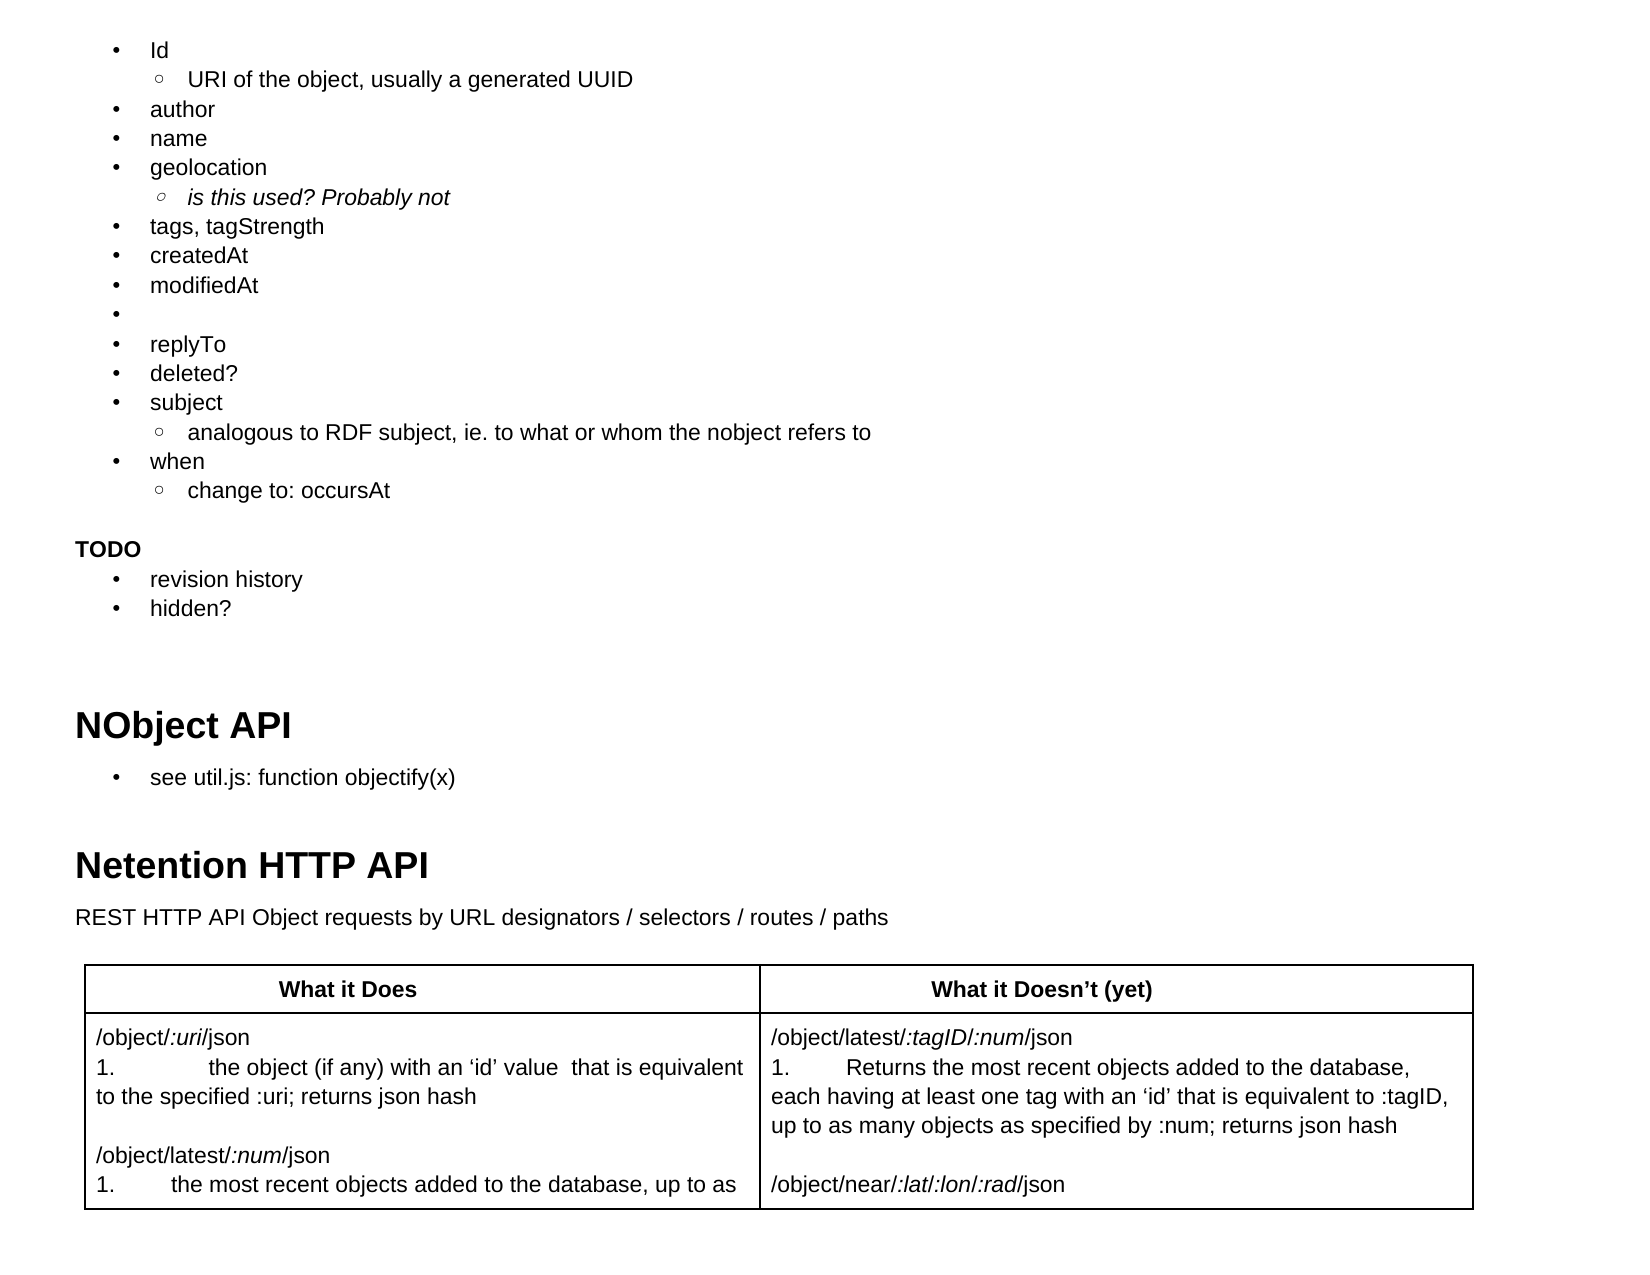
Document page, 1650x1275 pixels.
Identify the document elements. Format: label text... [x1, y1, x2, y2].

list change to: occursAt [150, 478, 1462, 504]
list analogous to RDF subject, ie. to what or whom the nobject refers to [150, 419, 1462, 445]
text REST HTTP API Object requests by URL designators / selectors / routes / paths [75, 905, 1462, 931]
subtitle NObject API [75, 704, 1462, 746]
subtitle Netention HTTP API [75, 844, 1312, 886]
table_cell /object/latest/:tagID/:num/json Returns the most recent objects added to the database, each having at least one tag with an ‘id’ that is equivalent to :tagID, up to as many objects as specified by :num; returns json hash /object/near/:lat/:lon/:rad/json Returns the objects nearest to the geo coordinates specified by :lat and :lon, with a maximum distance from these coordinates specified by :rad, up to as many objects as specified by :num; returns json hash /user/:userid/skill/rdf skill RDF graph /user/:userid/json all objects by author userid /user/skill/rdf all agent skills in RDF /user/latest/:num/json latest :num objects authored by by users /wiki/:wikitags/links/rdf wikilink graph in RDF surround wikitags (separated by commas) Generate DOT file for offline viewing (ex: Gephi) /graph/skills/dot /graph/skills/[:parentcategories]/dot /graph/Can,Need,Not/dot [761, 1014, 1472, 1208]
list revision history [112, 566, 1462, 592]
text TODO [75, 537, 1312, 562]
list Id [112, 37, 1462, 63]
list createdAt [112, 243, 1462, 269]
list modifiedAt [112, 272, 1462, 298]
list is this used? Probably not [150, 184, 1462, 210]
list author [112, 96, 1462, 122]
list when [112, 449, 1462, 474]
list deleted? [112, 361, 1462, 386]
list hidden? [112, 596, 1462, 621]
list URI of the object, usually a generated UUID [150, 67, 1462, 92]
list see util.js: function objectify(x) [112, 765, 1462, 791]
list replyTo [112, 331, 1462, 357]
list name [112, 126, 1462, 151]
table_header What it Doesn’t (yet) [761, 966, 1472, 1012]
list subject [112, 390, 1462, 416]
table_cell /object/:uri/json the object (if any) with an ‘id’ value that is equivalent to the specified :uri; returns json hash /object/latest/:num/json the most recent objects added to the database, up to as [86, 1014, 759, 1208]
table_header What it Does [86, 966, 759, 1012]
list geolocation [112, 155, 1462, 181]
list tags, tagStrength [112, 214, 1462, 239]
